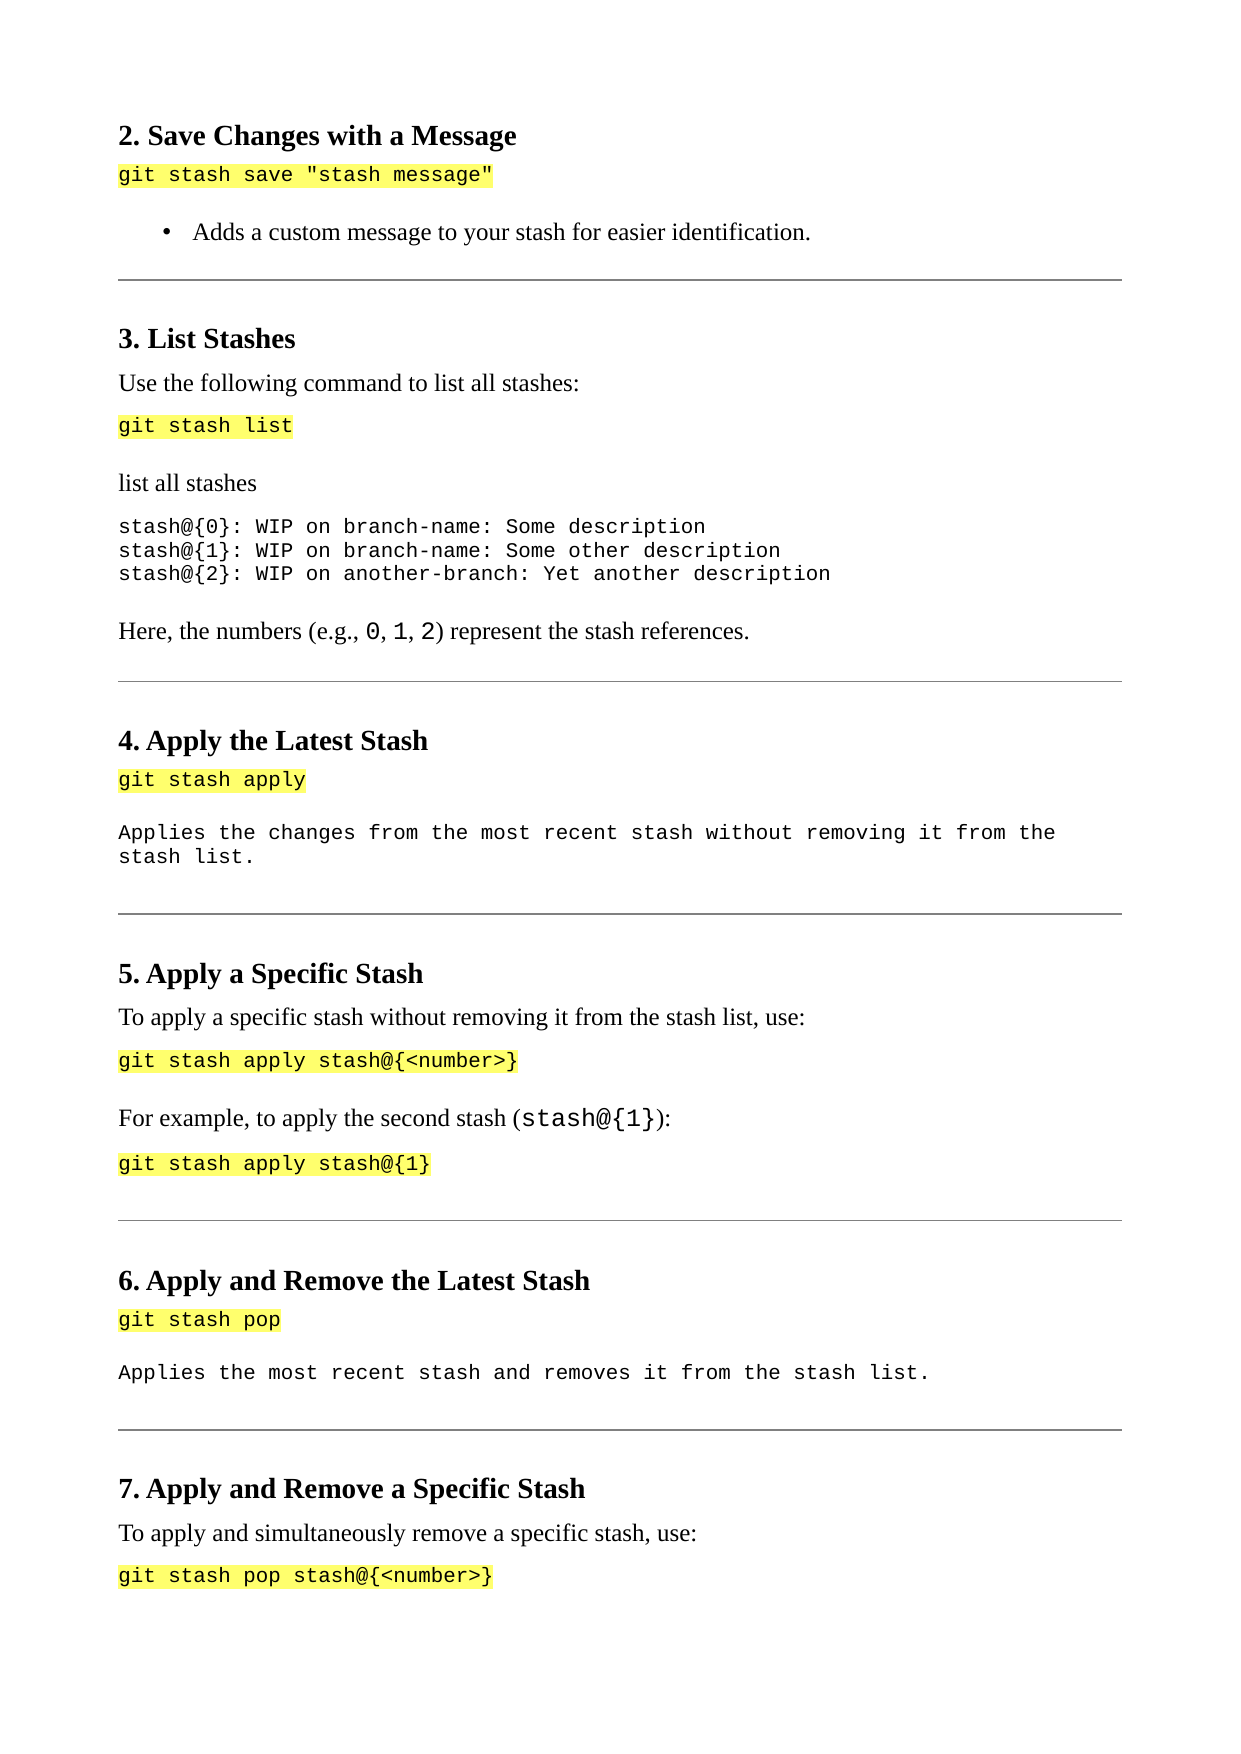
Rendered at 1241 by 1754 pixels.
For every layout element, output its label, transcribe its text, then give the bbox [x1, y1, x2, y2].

text To apply a specific stash without removing it from the stash list, use: [118, 1002, 1122, 1031]
text Here, the numbers (e.g., 0, 1, 2) represent the stash references. [118, 616, 1122, 647]
text git stash apply stash@{<number>} [118, 1049, 1122, 1073]
text Applies the most recent stash and removes it from the stash list. [118, 1362, 1122, 1385]
text stash@{0}: WIP on branch-name: Some description [118, 516, 1122, 540]
list Adds a custom message to your stash for easier identification. [162, 217, 1122, 246]
text git stash save "stash message" [118, 164, 1122, 188]
subtitle 3. List Stashes [118, 322, 1122, 355]
text git stash pop stash@{<number>} [118, 1565, 1122, 1589]
text stash@{2}: WIP on another-branch: Yet another description [118, 563, 1122, 587]
text git stash apply stash@{1} [118, 1153, 1122, 1176]
text To apply and simultaneously remove a specific stash, use: [118, 1518, 1122, 1546]
text git stash apply [118, 769, 1122, 793]
text git stash pop [118, 1309, 1122, 1332]
subtitle 4. Apply the Latest Stash [118, 723, 1122, 757]
text Applies the changes from the most recent stash without removing it from the stash list. [118, 822, 1122, 870]
subtitle 5. Apply a Specific Stash [118, 956, 1122, 989]
subtitle 6. Apply and Remove the Latest Stash [118, 1263, 1122, 1296]
subtitle 7. Apply and Remove a Specific Stash [118, 1472, 1122, 1505]
text git stash list [118, 415, 1122, 439]
text Use the following command to list all stashes: [118, 368, 1122, 396]
text stash@{1}: WIP on branch-name: Some other description [118, 540, 1122, 563]
subtitle 2. Save Changes with a Message [118, 118, 1122, 152]
text For example, to apply the second stash (stash@{1}): [118, 1103, 1122, 1133]
text list all stashes [118, 468, 1122, 497]
